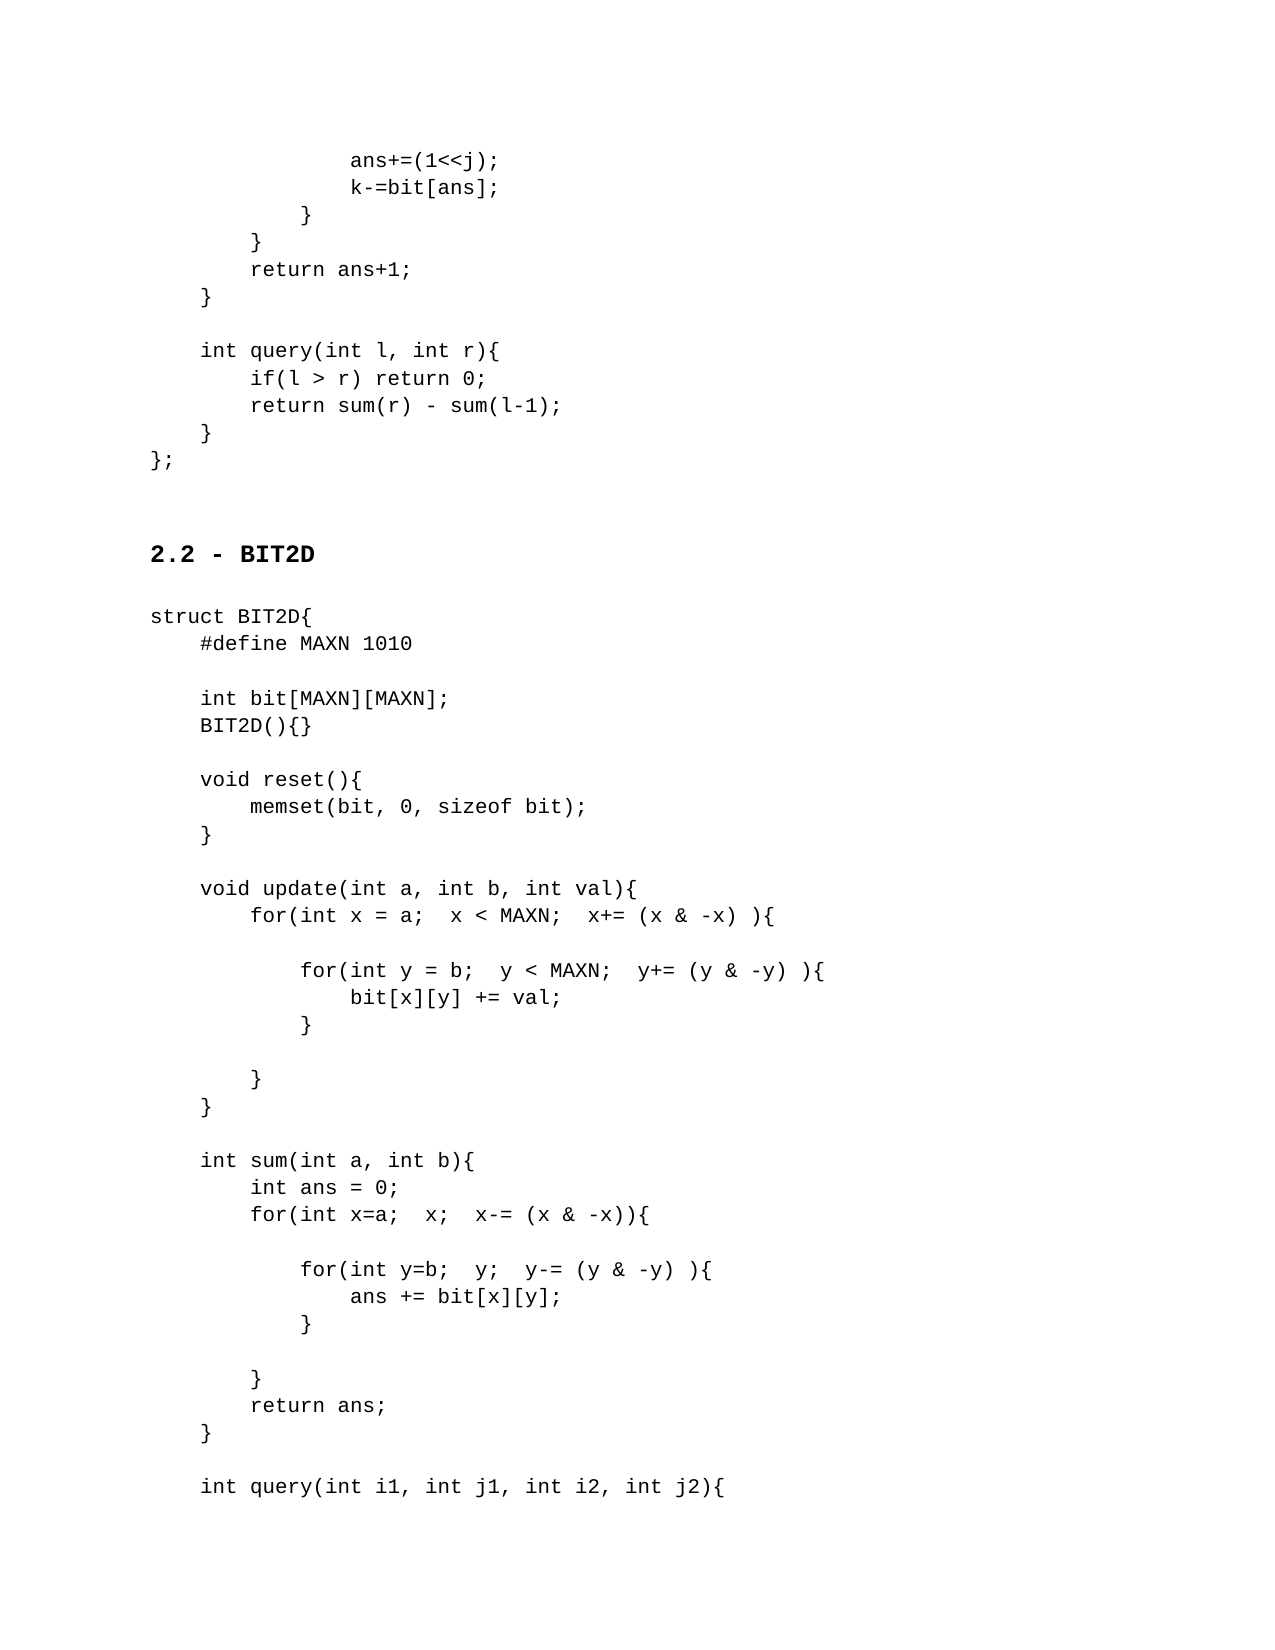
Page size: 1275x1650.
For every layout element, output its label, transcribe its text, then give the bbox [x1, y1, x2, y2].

text } [150, 1422, 1125, 1446]
text } [150, 1068, 1125, 1092]
text memset(bit, 0, sizeof bit); [150, 797, 1125, 820]
text } [150, 422, 1125, 446]
text for(int y = b; y < MAXN; y+= (y & -y) ){ [150, 960, 1125, 983]
text }; [150, 449, 1125, 473]
text struct BIT2D{ [150, 606, 1125, 630]
text ans+=(1<<j); [150, 150, 1125, 174]
text int query(int l, int r){ [150, 340, 1125, 364]
text } [150, 204, 1125, 228]
text int query(int i1, int j1, int i2, int j2){ [150, 1476, 1125, 1500]
text #define MAXN 1010 [150, 633, 1125, 657]
text } [150, 232, 1125, 255]
text int ans = 0; [150, 1177, 1125, 1201]
text } [150, 1014, 1125, 1038]
text BIT2D(){} [150, 715, 1125, 739]
text return ans; [150, 1395, 1125, 1418]
text return sum(r) - sum(l-1); [150, 395, 1125, 418]
text return ans+1; [150, 259, 1125, 282]
text for(int y=b; y; y-= (y & -y) ){ [150, 1259, 1125, 1282]
text } [150, 1313, 1125, 1337]
text for(int x=a; x; x-= (x & -x)){ [150, 1204, 1125, 1228]
text } [150, 824, 1125, 847]
text if(l > r) return 0; [150, 367, 1125, 391]
text bit[x][y] += val; [150, 987, 1125, 1011]
text } [150, 1367, 1125, 1391]
text ans += bit[x][y]; [150, 1286, 1125, 1309]
text for(int x = a; x < MAXN; x+= (x & -x) ){ [150, 905, 1125, 929]
text } [150, 286, 1125, 309]
text void reset(){ [150, 769, 1125, 793]
text void update(int a, int b, int val){ [150, 878, 1125, 902]
text int sum(int a, int b){ [150, 1150, 1125, 1174]
text 2.2 - BIT2D [150, 541, 1125, 569]
text } [150, 1096, 1125, 1119]
text int bit[MAXN][MAXN]; [150, 688, 1125, 711]
text k-=bit[ans]; [150, 177, 1125, 201]
